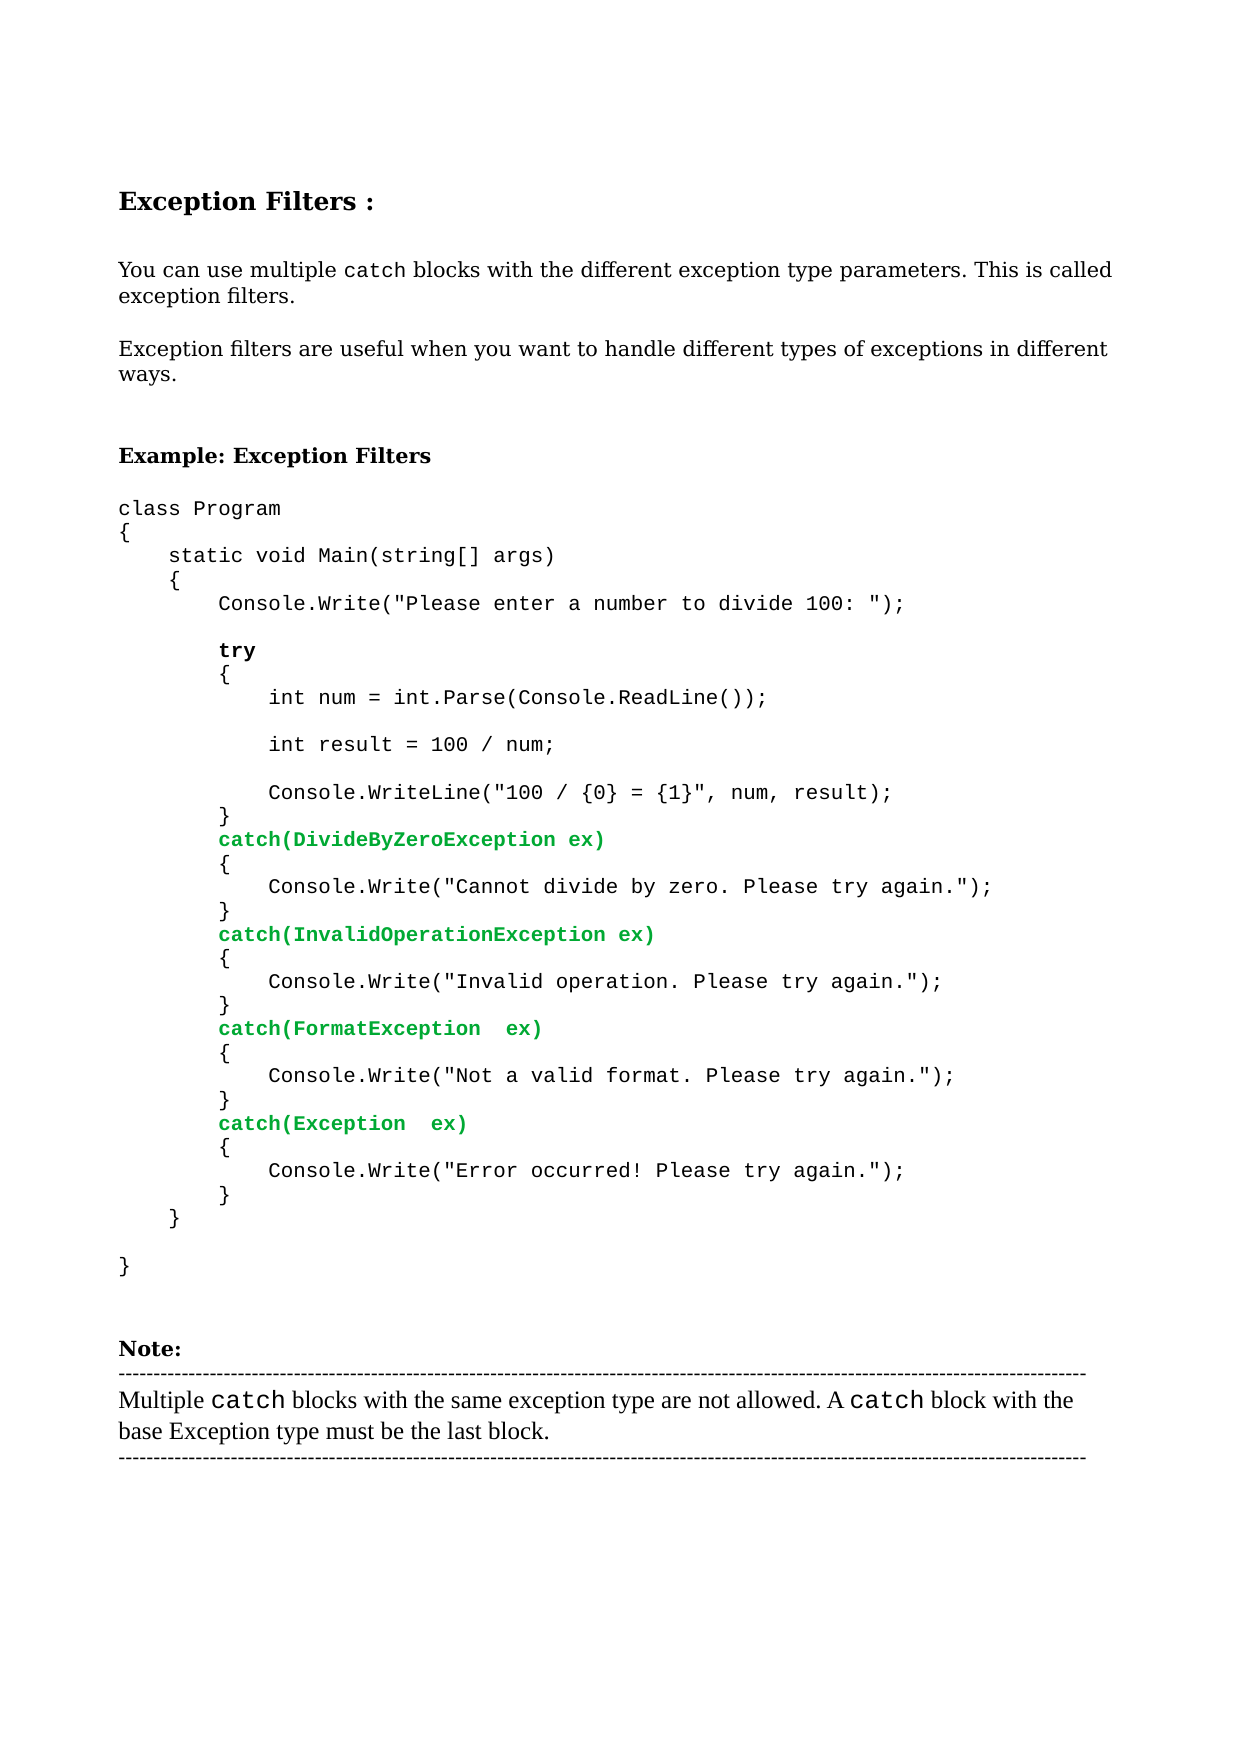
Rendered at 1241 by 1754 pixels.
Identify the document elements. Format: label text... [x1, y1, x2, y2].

text } [118, 900, 1122, 923]
text } [118, 805, 1122, 829]
text } [118, 1254, 1122, 1278]
text Console.Write("Not a valid format. Please try again."); [118, 1065, 1122, 1089]
text { [118, 663, 1122, 687]
text Console.WriteLine("100 / {0} = {1}", num, result); [118, 782, 1122, 805]
text { [118, 522, 1122, 545]
text Console.Write("Please enter a number to divide 100: "); [118, 592, 1122, 616]
text { [118, 569, 1122, 592]
text try [118, 640, 1122, 663]
text } [118, 1207, 1122, 1231]
subtitle Exception Filters : [118, 187, 1122, 217]
text int num = int.Parse(Console.ReadLine()); [118, 687, 1122, 711]
text } [118, 1184, 1122, 1207]
text } [118, 1089, 1122, 1113]
text catch(InvalidOperationException ex) [118, 923, 1122, 947]
text Exception filters are useful when you want to handle different types of exceptions in different ways. [118, 337, 1122, 386]
text class Program [118, 498, 1122, 522]
text { [118, 1136, 1122, 1160]
text catch(DivideByZeroException ex) [118, 829, 1122, 853]
text Console.Write("Invalid operation. Please try again."); [118, 971, 1122, 994]
text Example: Exception Filters [118, 444, 1122, 469]
text You can use multiple catch blocks with the different exception type parameters. This is called exception filters. [118, 258, 1122, 308]
text ------------------------------------------------------------------------------------------------------------------------------------------ [118, 1445, 1122, 1469]
text catch(FormatException ex) [118, 1018, 1122, 1042]
text Console.Write("Error occurred! Please try again."); [118, 1160, 1122, 1184]
text ------------------------------------------------------------------------------------------------------------------------------------------ [118, 1361, 1122, 1386]
text { [118, 947, 1122, 971]
text catch(Exception ex) [118, 1113, 1122, 1136]
text static void Main(string[] args) [118, 545, 1122, 569]
text Console.Write("Cannot divide by zero. Please try again."); [118, 876, 1122, 900]
text } [118, 994, 1122, 1018]
text Note: [118, 1337, 1122, 1361]
text { [118, 1042, 1122, 1065]
text int result = 100 / num; [118, 734, 1122, 758]
text Multiple catch blocks with the same exception type are not allowed. A catch block with the base Exception type must be the last block. [118, 1386, 1122, 1445]
text { [118, 853, 1122, 876]
